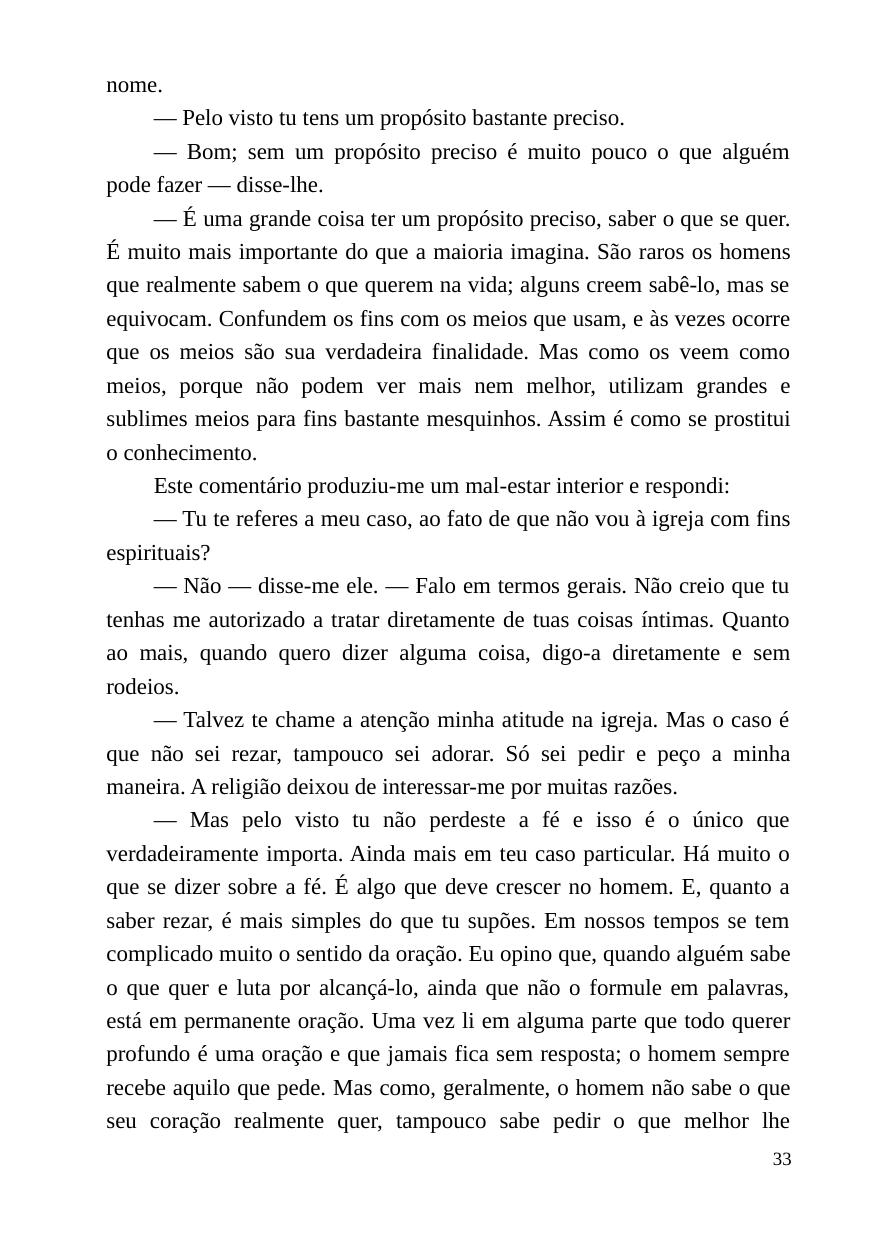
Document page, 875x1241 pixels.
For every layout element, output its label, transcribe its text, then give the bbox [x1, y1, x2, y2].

text — Mas pelo visto tu não perdeste a fé e isso é o único que verdadeiramente importa. Ainda mais em teu caso particular. Há muito o que se dizer sobre a fé. É algo que deve crescer no homem. E, quanto a saber rezar, é mais simples do que tu supões. Em nossos tempos se tem complicado muito o sentido da oração. Eu opino que, quando alguém sabe o que quer e luta por alcançá-lo, ainda que não o formule em palavras, está em permanente oração. Uma vez li em alguma parte que todo querer profundo é uma oração e que jamais fica sem resposta; o homem sempre recebe aquilo que pede. Mas como, geralmente, o homem não sabe o que seu coração realmente quer, tampouco sabe pedir o que melhor lhe [106, 806, 791, 1134]
text Este comentário produziu-me um mal-estar interior e respondi: [106, 472, 791, 498]
text — Talvez te chame a atenção minha atitude na igreja. Mas o caso é que não sei rezar, tampouco sei adorar. Só sei pedir e peço a minha maneira. A religião deixou de interessar-me por muitas razões. [106, 706, 791, 799]
text — Bom; sem um propósito preciso é muito pouco o que alguém pode fazer — disse-lhe. [106, 138, 791, 197]
text — Não — disse-me ele. — Falo em termos gerais. Não creio que tu tenhas me autorizado a tratar diretamente de tuas coisas íntimas. Quanto ao mais, quando quero dizer alguma coisa, digo-a diretamente e sem rodeios. [106, 572, 791, 699]
text — É uma grande coisa ter um propósito preciso, saber o que se quer. É muito mais importante do que a maioria imagina. São raros os homens que realmente sabem o que querem na vida; alguns creem sabê-lo, mas se equivocam. Confundem os fins com os meios que usam, e às vezes ocorre que os meios são sua verdadeira finalidade. Mas como os veem como meios, porque não podem ver mais nem melhor, utilizam grandes e sublimes meios para fins bastante mesquinhos. Assim é como se prostitui o conhecimento. [106, 204, 791, 465]
text nome. [106, 71, 791, 97]
text — Tu te referes a meu caso, ao fato de que não vou à igreja com fins espirituais? [106, 506, 791, 565]
text — Pelo visto tu tens um propósito bastante preciso. [106, 104, 791, 131]
